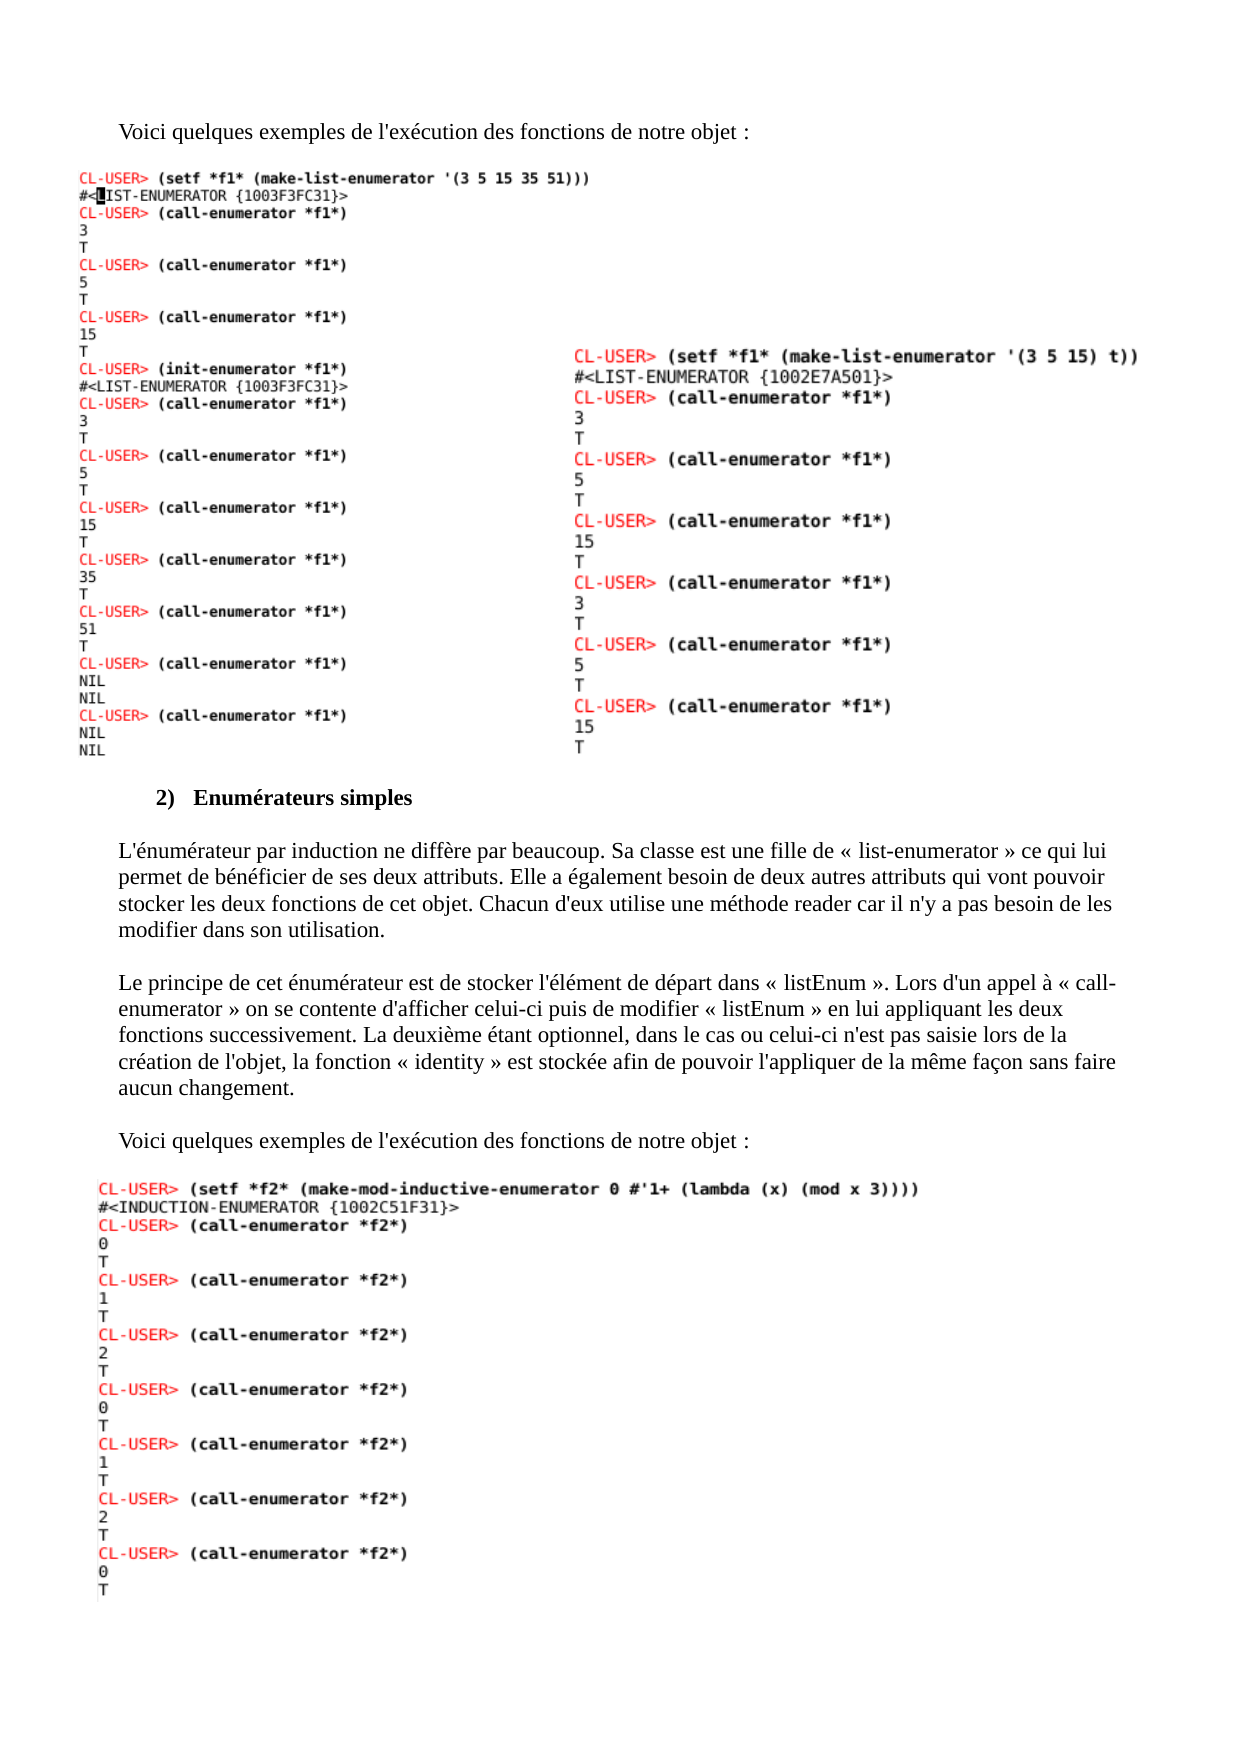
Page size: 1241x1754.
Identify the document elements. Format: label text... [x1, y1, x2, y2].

picture [78, 170, 1169, 758]
text Voici quelques exemples de l'exécution des fonctions de notre objet : [118, 118, 1122, 144]
text Voici quelques exemples de l'exécution des fonctions de notre objet : [118, 1127, 1122, 1153]
text L'énumérateur par induction ne diffère par beaucoup. Sa classe est une fille de « list-enumerator » ce qui lui permet de bénéficier de ses deux attributs. Elle a également besoin de deux autres attributs qui vont pouvoir stocker les deux fonctions de cet objet. Chacun d'eux utilise une méthode reader car il n'y a pas besoin de les modifier dans son utilisation. [118, 837, 1122, 942]
picture [97, 1179, 943, 1602]
text Le principe de cet énumérateur est de stocker l'élément de départ dans « listEnum ». Lors d'un appel à « call-enumerator » on se contente d'afficher celui-ci puis de modifier « listEnum » en lui appliquant les deux fonctions successivement. La deuxième étant optionnel, dans le cas ou celui-ci n'est pas saisie lors de la création de l'objet, la fonction « identity » est stockée afin de pouvoir l'appliquer de la même façon sans faire aucun changement. [118, 969, 1122, 1100]
list Enumérateurs simples [156, 784, 1122, 811]
